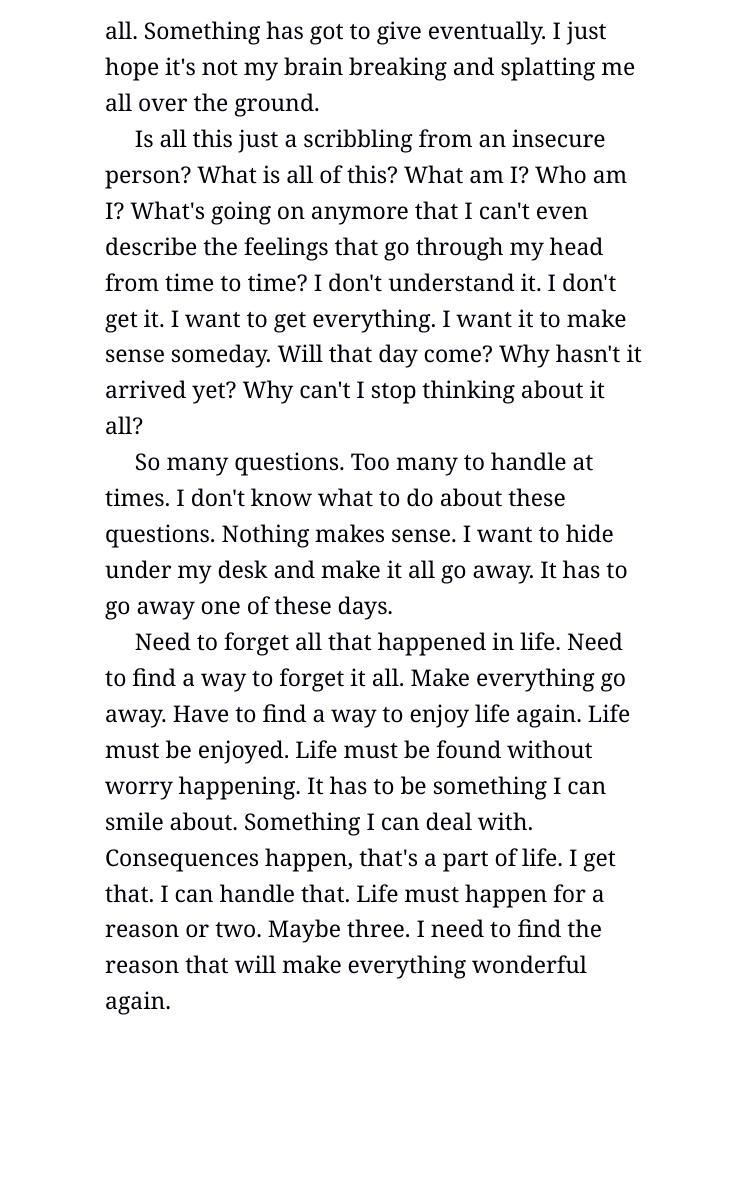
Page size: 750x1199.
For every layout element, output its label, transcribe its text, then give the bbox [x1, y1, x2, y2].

text So many questions. Too many to handle at times. I don't know what to do about these questions. Nothing makes sense. I want to hide under my desk and make it all go away. It has to go away one of these days. [105, 446, 645, 621]
text Is all this just a scribbling from an insecure person? What is all of this? What am I? Who am I? What's going on anymore that I can't even describe the feelings that go through my head from time to time? I don't understand it. I don't get it. I want to get everything. I want it to make sense someday. Will that day come? Why hasn't it arrived yet? Why can't I stop thinking about it all? [105, 123, 645, 442]
text all. Something has got to give eventually. I just hope it's not my brain breaking and splatting me all over the ground. [105, 15, 645, 118]
text Need to forget all that happened in life. Need to find a way to forget it all. Make everything go away. Have to find a way to enjoy life again. Life must be enjoyed. Life must be found without worry happening. It has to be something I can smile about. Something I can deal with. Consequences happen, that's a part of life. I get that. I can handle that. Life must happen for a reason or two. Maybe three. I need to find the reason that will make everything wonderful again. [105, 626, 645, 1017]
